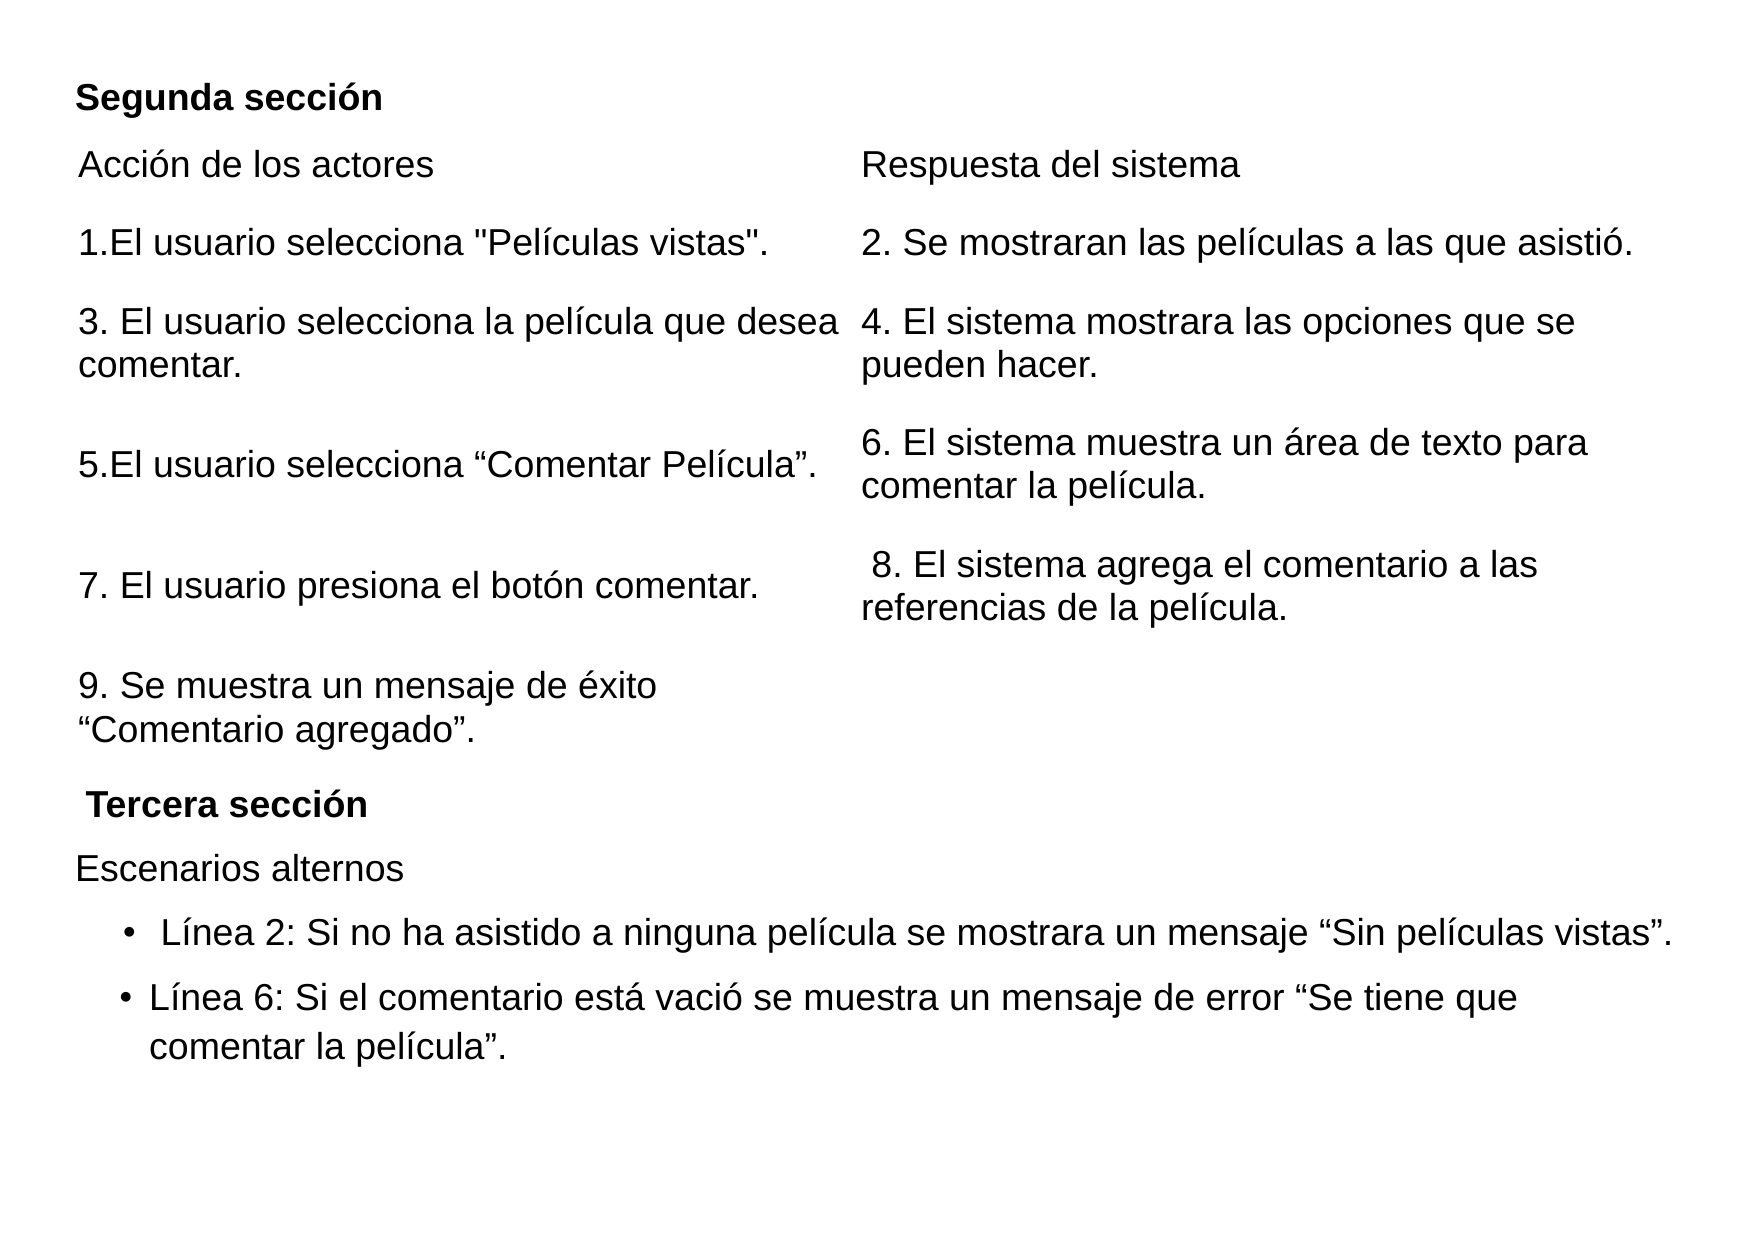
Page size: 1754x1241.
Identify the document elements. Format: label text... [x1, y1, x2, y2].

text Tercera sección [75, 782, 1679, 825]
table_cell 4. El sistema mostrara las opciones que se pueden hacer. [858, 296, 1679, 418]
table_cell 1.El usuario selecciona "Películas vistas". [75, 218, 858, 296]
table_cell 7. El usuario presiona el botón comentar. [75, 539, 858, 661]
text Escenarios alternos [75, 846, 1679, 889]
table_cell 2. Se mostraran las películas a las que asistió. [858, 218, 1679, 296]
table_cell 9. Se muestra un mensaje de éxito “Comentario agregado”. [75, 661, 858, 782]
text Segunda sección [75, 75, 1679, 118]
table_cell 5.El usuario selecciona “Comentar Película”. [75, 418, 858, 539]
table_cell 6. El sistema muestra un área de texto para comentar la película. [858, 418, 1679, 539]
table_header Acción de los actores [75, 139, 858, 218]
table_cell [858, 661, 1679, 782]
table_cell 8. El sistema agrega el comentario a las referencias de la película. [858, 539, 1679, 661]
list Línea 6: Si el comentario está vació se muestra un mensaje de error “Se tiene que comentar la película”. [119, 975, 1679, 1068]
list Línea 2: Si no ha asistido a ninguna película se mostrara un mensaje “Sin películas vistas”. [123, 911, 1679, 954]
table_header Respuesta del sistema [858, 139, 1679, 218]
table_cell 3. El usuario selecciona la película que desea comentar. [75, 296, 858, 418]
